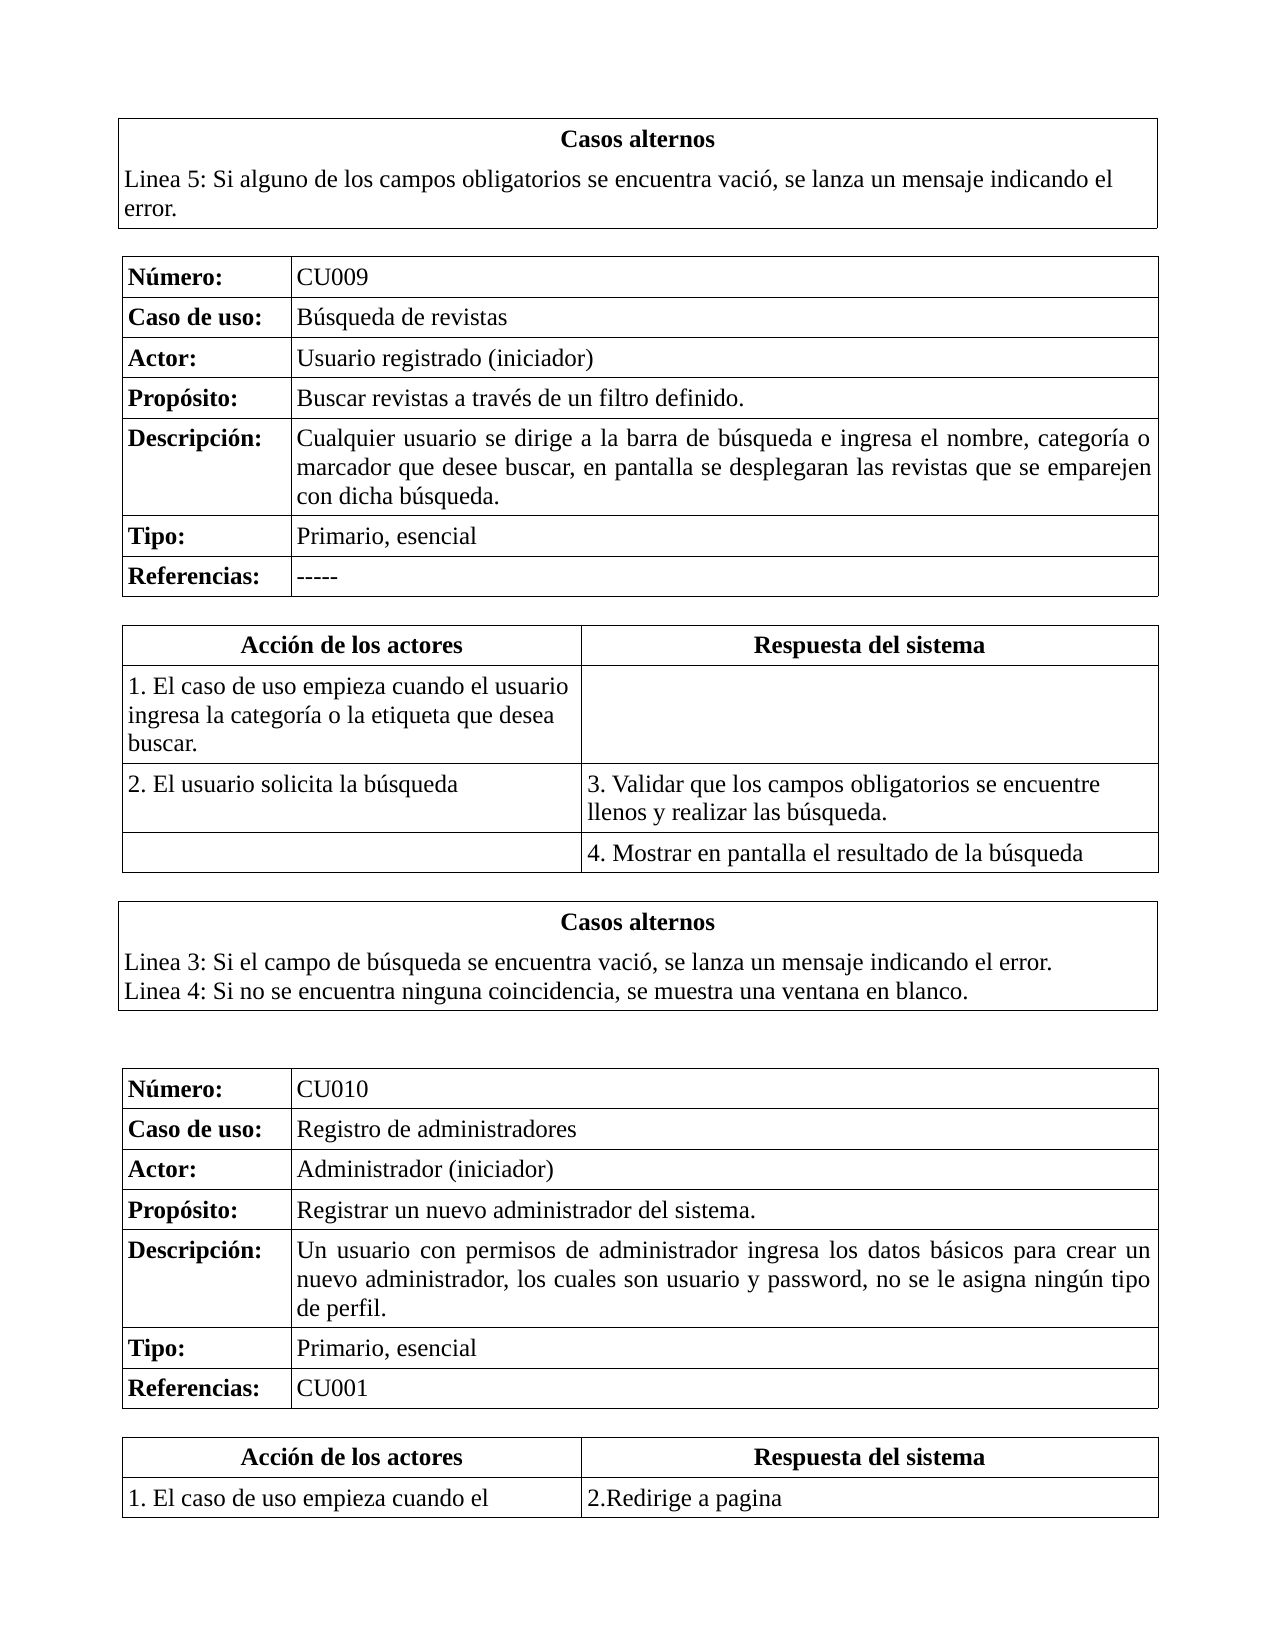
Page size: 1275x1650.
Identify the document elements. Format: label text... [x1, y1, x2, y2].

table_header Acción de los actores [123, 1438, 581, 1477]
table_cell Propósito: [123, 1190, 291, 1229]
table_cell Usuario registrado (iniciador) [292, 338, 1158, 377]
table_cell Registrar un nuevo administrador del sistema. [292, 1190, 1158, 1229]
table_cell Referencias: [123, 1369, 291, 1408]
table_header Casos alternos [119, 119, 1157, 158]
table_cell Cualquier usuario se dirige a la barra de búsqueda e ingresa el nombre, categoría o marcador que desee buscar, en pantalla se desplegaran las revistas que se emparejen con dicha búsqueda. [292, 419, 1158, 515]
table_cell Caso de uso: [123, 1109, 291, 1149]
table_cell CU001 [292, 1369, 1158, 1408]
table_cell Caso de uso: [123, 298, 291, 337]
table_cell Buscar revistas a través de un filtro definido. [292, 378, 1158, 417]
table_header CU009 [292, 257, 1158, 297]
table_header CU010 [292, 1069, 1158, 1108]
table_header Respuesta del sistema [582, 1438, 1158, 1477]
table_cell 4. Mostrar en pantalla el resultado de la búsqueda [582, 833, 1158, 872]
table_cell 1. El caso de uso empieza cuando el usuario ingresa la categoría o la etiqueta que desea buscar. [123, 666, 581, 763]
table_cell [582, 666, 1158, 763]
table_cell 2.Redirige a pagina [582, 1478, 1158, 1517]
table_cell ----- [292, 557, 1158, 596]
table_header Casos alternos [119, 902, 1157, 941]
table_header Número: [123, 257, 291, 297]
table_cell Referencias: [123, 557, 291, 596]
table_header Respuesta del sistema [582, 626, 1158, 665]
table_cell Linea 5: Si alguno de los campos obligatorios se encuentra vació, se lanza un mensaje indicando el error. [119, 159, 1157, 227]
table_cell Descripción: [123, 419, 291, 515]
table_cell Actor: [123, 338, 291, 377]
table_cell 3. Validar que los campos obligatorios se encuentre llenos y realizar las búsqueda. [582, 764, 1158, 832]
table_cell 1. El caso de uso empieza cuando el [123, 1478, 581, 1517]
table_cell 2. El usuario solicita la búsqueda [123, 764, 581, 832]
table_cell Primario, esencial [292, 1328, 1158, 1367]
table_cell Tipo: [123, 516, 291, 556]
table_cell Búsqueda de revistas [292, 298, 1158, 337]
table_header Número: [123, 1069, 291, 1108]
table_cell Un usuario con permisos de administrador ingresa los datos básicos para crear un nuevo administrador, los cuales son usuario y password, no se le asigna ningún tipo de perfil. [292, 1230, 1158, 1327]
table_cell [123, 833, 581, 872]
table_cell Administrador (iniciador) [292, 1150, 1158, 1189]
table_cell Primario, esencial [292, 516, 1158, 556]
table_cell Propósito: [123, 378, 291, 417]
table_cell Registro de administradores [292, 1109, 1158, 1149]
table_cell Linea 3: Si el campo de búsqueda se encuentra vació, se lanza un mensaje indicando el error. Linea 4: Si no se encuentra ninguna coincidencia, se muestra una ventana en blanco. [119, 941, 1157, 1010]
table_cell Actor: [123, 1150, 291, 1189]
table_cell Tipo: [123, 1328, 291, 1367]
table_cell Descripción: [123, 1230, 291, 1327]
table_header Acción de los actores [123, 626, 581, 665]
